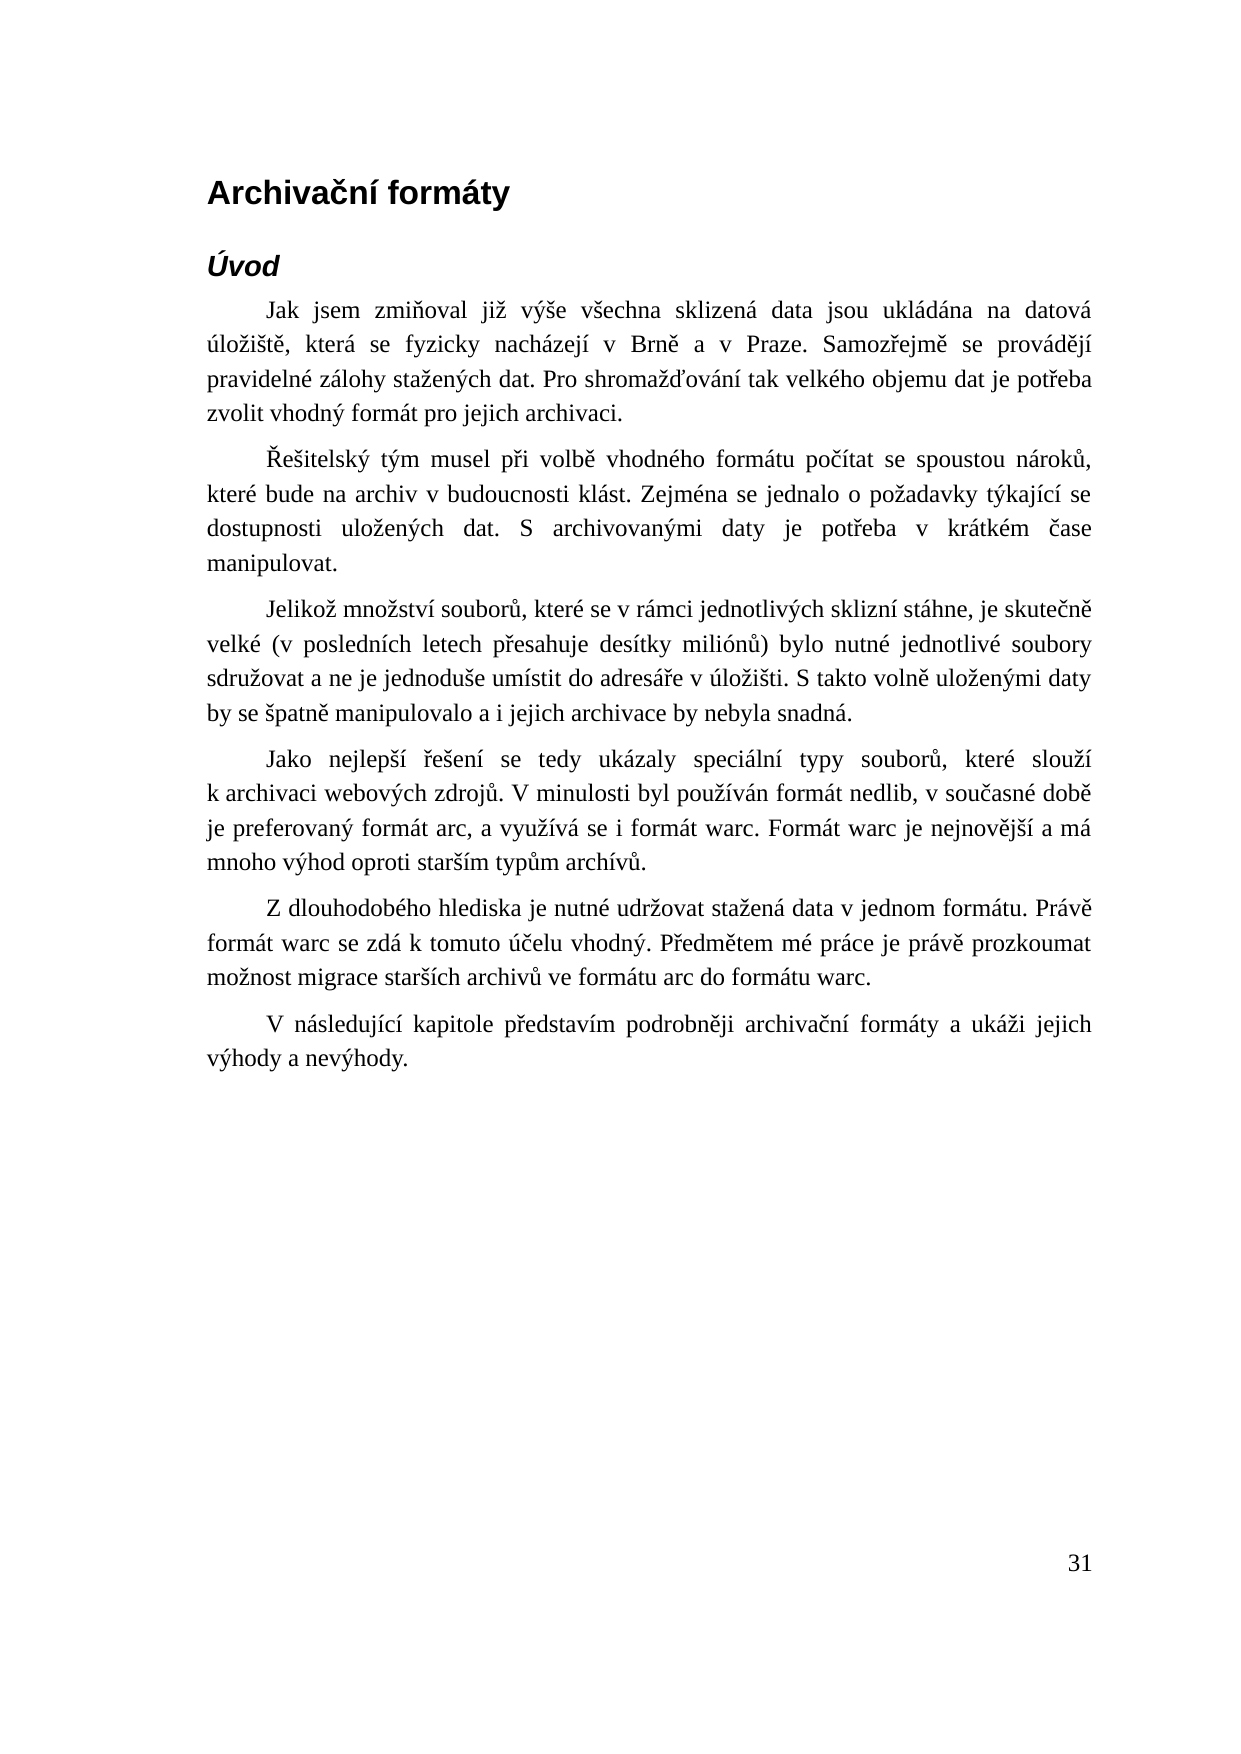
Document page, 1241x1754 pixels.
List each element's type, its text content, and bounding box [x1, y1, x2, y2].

text V následující kapitole představím podrobněji archivační formáty a ukáži jejich výhody a nevýhody. [207, 1009, 1093, 1072]
text Řešitelský tým musel při volbě vhodného formátu počítat se spoustou nároků, které bude na archiv v budoucnosti klást. Zejména se jednalo o požadavky týkající se dostupnosti uložených dat. S archivovanými daty je potřeba v krátkém čase manipulovat. [207, 444, 1093, 577]
text Jak jsem zmiňoval již výše všechna sklizená data jsou ukládána na datová úložiště, která se fyzicky nacházejí v Brně a v Praze. Samozřejmě se provádějí pravidelné zálohy stažených dat. Pro shromažďování tak velkého objemu dat je potřeba zvolit vhodný formát pro jejich archivaci. [207, 295, 1093, 427]
text Z dlouhodobého hlediska je nutné udržovat stažená data v jednom formátu. Právě formát warc se zdá k tomuto účelu vhodný. Předmětem mé práce je právě prozkoumat možnost migrace starších archivů ve formátu arc do formátu warc. [207, 893, 1093, 991]
text Jako nejlepší řešení se tedy ukázaly speciální typy souborů, které slouží k archivaci webových zdrojů. V minulosti byl používán formát nedlib, v současné době je preferovaný formát arc, a využívá se i formát warc. Formát warc je nejnovější a má mnoho výhod oproti starším typům archívů. [207, 744, 1093, 876]
subtitle Archivační formáty [207, 173, 1093, 211]
subtitle Úvod [207, 249, 1093, 282]
text Jelikož množství souborů, které se v rámci jednotlivých sklizní stáhne, je skutečně velké (v posledních letech přesahuje desítky miliónů) bylo nutné jednotlivé soubory sdružovat a ne je jednoduše umístit do adresáře v úložišti. S takto volně uloženými daty by se špatně manipulovalo a i jejich archivace by nebyla snadná. [207, 594, 1093, 726]
